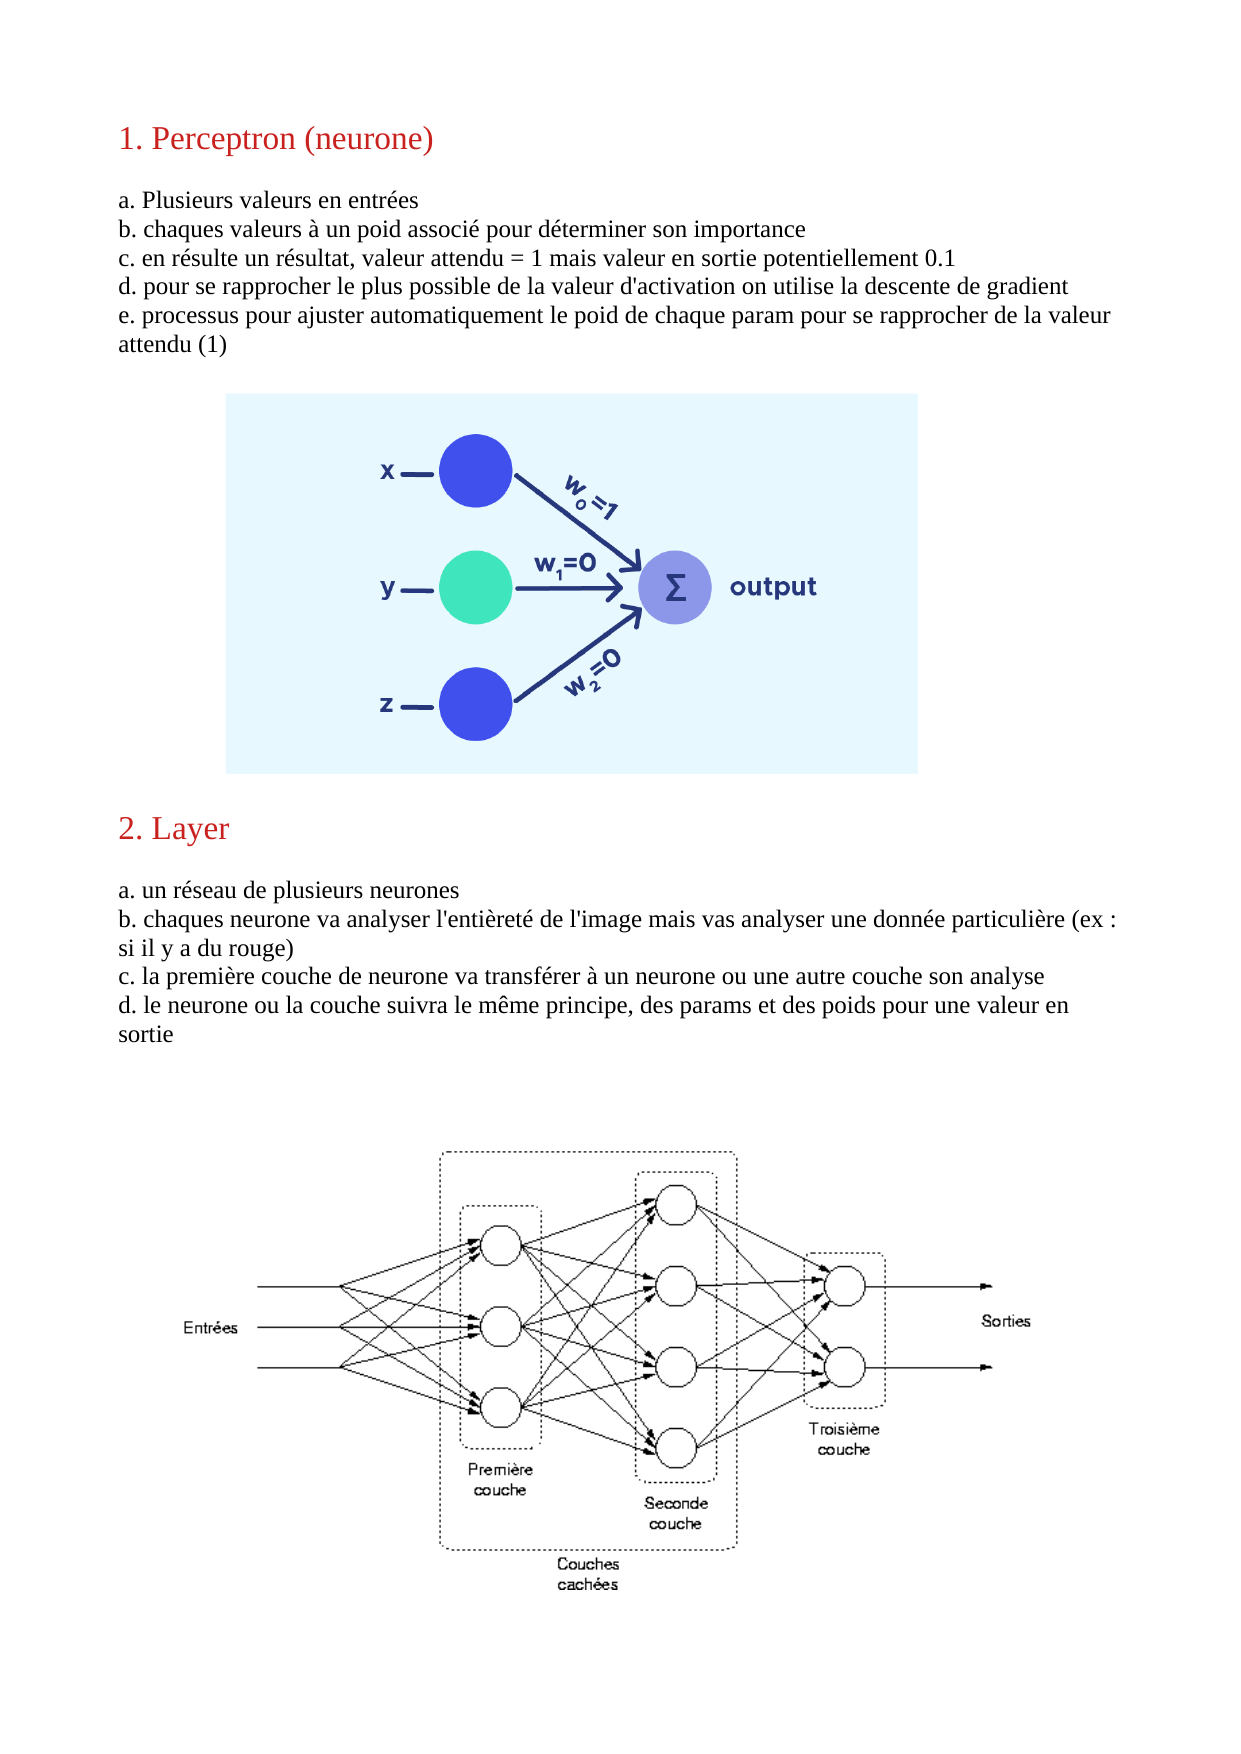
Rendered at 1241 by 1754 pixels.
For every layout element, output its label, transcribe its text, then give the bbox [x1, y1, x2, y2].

text c. la première couche de neurone va transférer à un neurone ou une autre couche son analyse [118, 961, 1122, 990]
text e. processus pour ajuster automatiquement le poid de chaque param pour se rapprocher de la valeur attendu (1) [118, 300, 1122, 358]
text c. en résulte un résultat, valeur attendu = 1 mais valeur en sortie potentiellement 0.1 [118, 243, 1122, 271]
text 2. Layer [118, 808, 1122, 846]
text d. pour se rapprocher le plus possible de la valeur d'activation on utilise la descente de gradient [118, 271, 1122, 300]
picture [225, 393, 918, 774]
text 1. Perceptron (neurone) [118, 118, 1122, 156]
text a. Plusieurs valeurs en entrées [118, 185, 1122, 214]
picture [182, 1150, 1033, 1590]
text b. chaques neurone va analyser l'entièreté de l'image mais vas analyser une donnée particulière (ex : si il y a du rouge) [118, 904, 1122, 961]
text d. le neurone ou la couche suivra le même principe, des params et des poids pour une valeur en sortie [118, 990, 1122, 1048]
text a. un réseau de plusieurs neurones [118, 875, 1122, 904]
text b. chaques valeurs à un poid associé pour déterminer son importance [118, 214, 1122, 243]
